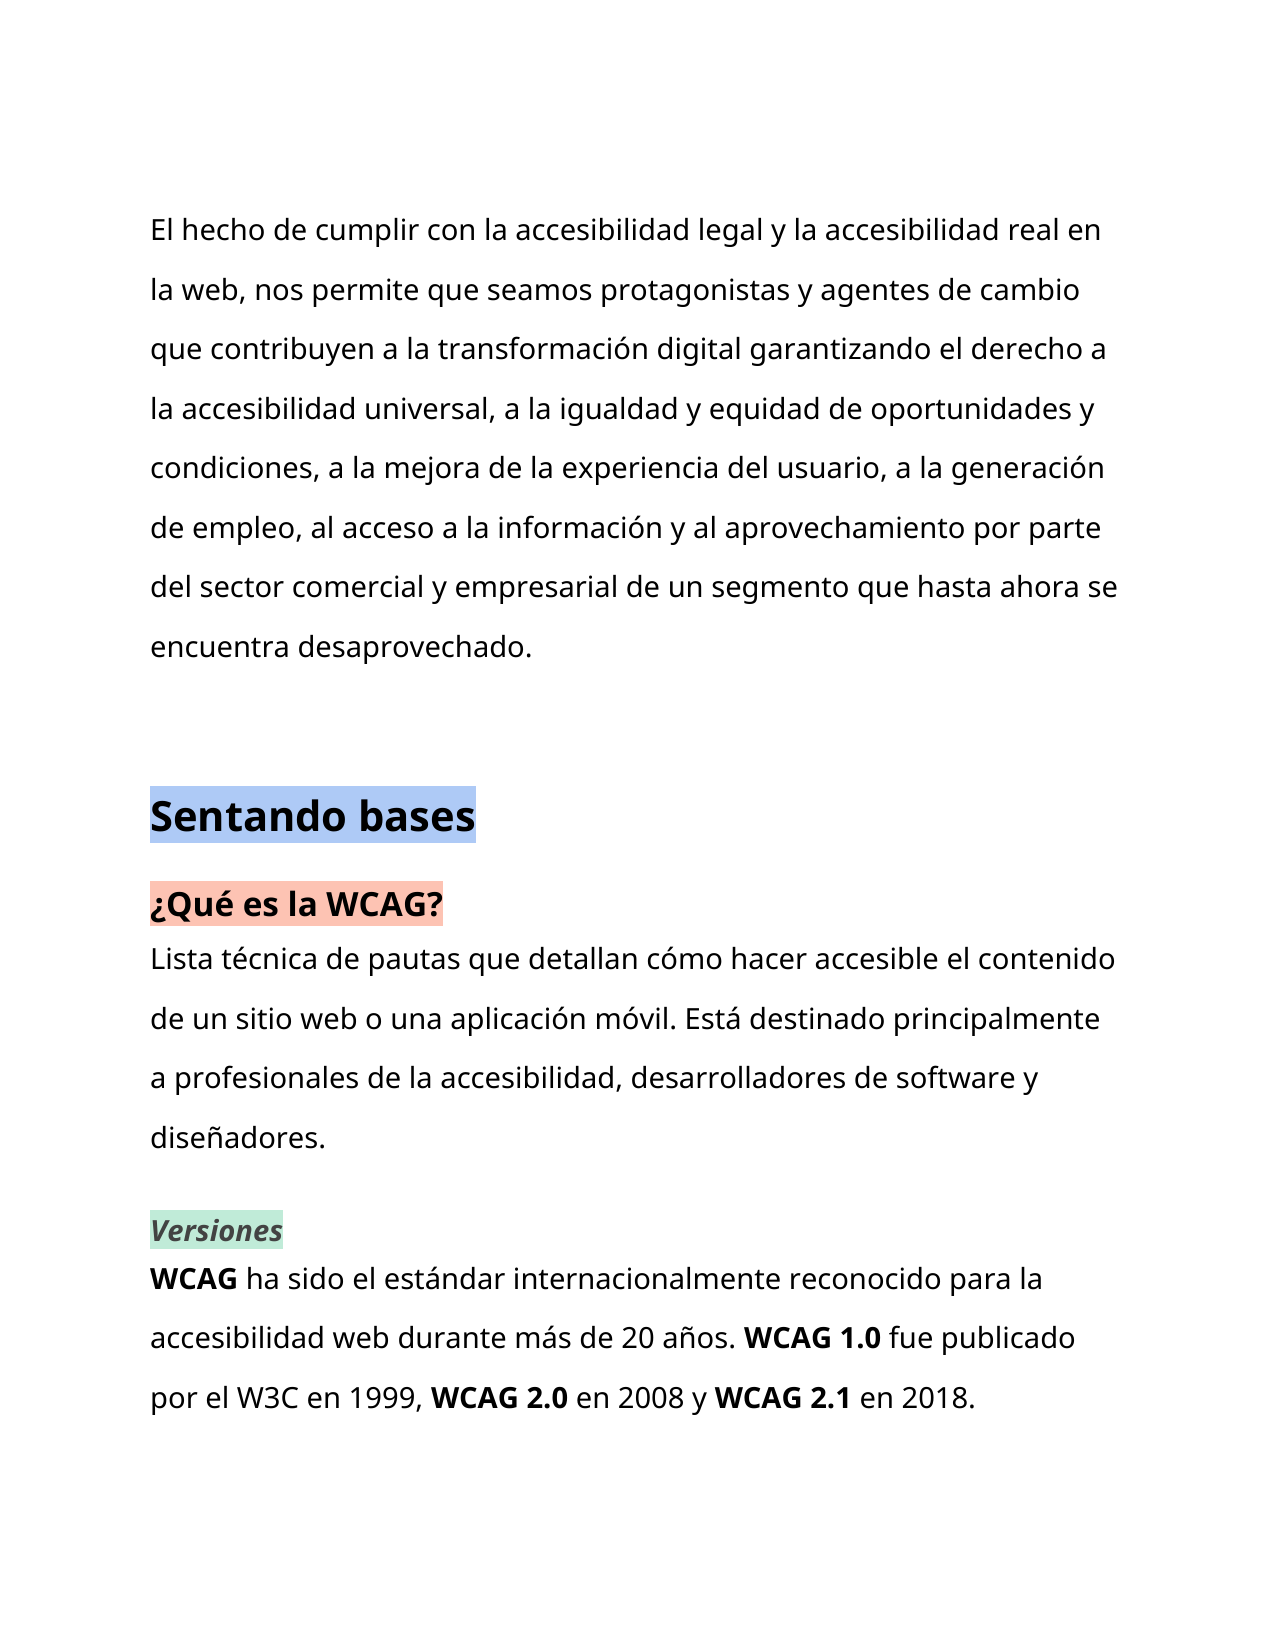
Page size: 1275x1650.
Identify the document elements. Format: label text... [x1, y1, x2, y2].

subtitle Versiones [283, 1210, 1125, 1249]
text El hecho de cumplir con la accesibilidad legal y la accesibilidad real en la web, nos permite que seamos protagonistas y agentes de cambio que contribuyen a la transformación digital garantizando el derecho a la accesibilidad universal, a la igualdad y equidad de oportunidades y condiciones, a la mejora de la experiencia del usuario, a la generación de empleo, al acceso a la información y al aprovechamiento por parte del sector comercial y empresarial de un segmento que hasta ahora se encuentra desaprovechado. [150, 209, 1125, 666]
subtitle Sentando bases [476, 786, 1125, 843]
text Lista técnica de pautas que detallan cómo hacer accesible el contenido de un sitio web o una aplicación móvil. Está destinado principalmente a profesionales de la accesibilidad, desarrolladores de software y diseñadores. [150, 939, 1125, 1157]
text WCAG ha sido el estándar internacionalmente reconocido para la accesibilidad web durante más de 20 años. WCAG 1.0 fue publicado por el W3C en 1999, WCAG 2.0 en 2008 y WCAG 2.1 en 2018. [150, 1258, 1125, 1417]
subtitle ¿Qué es la WCAG? [443, 881, 1125, 926]
